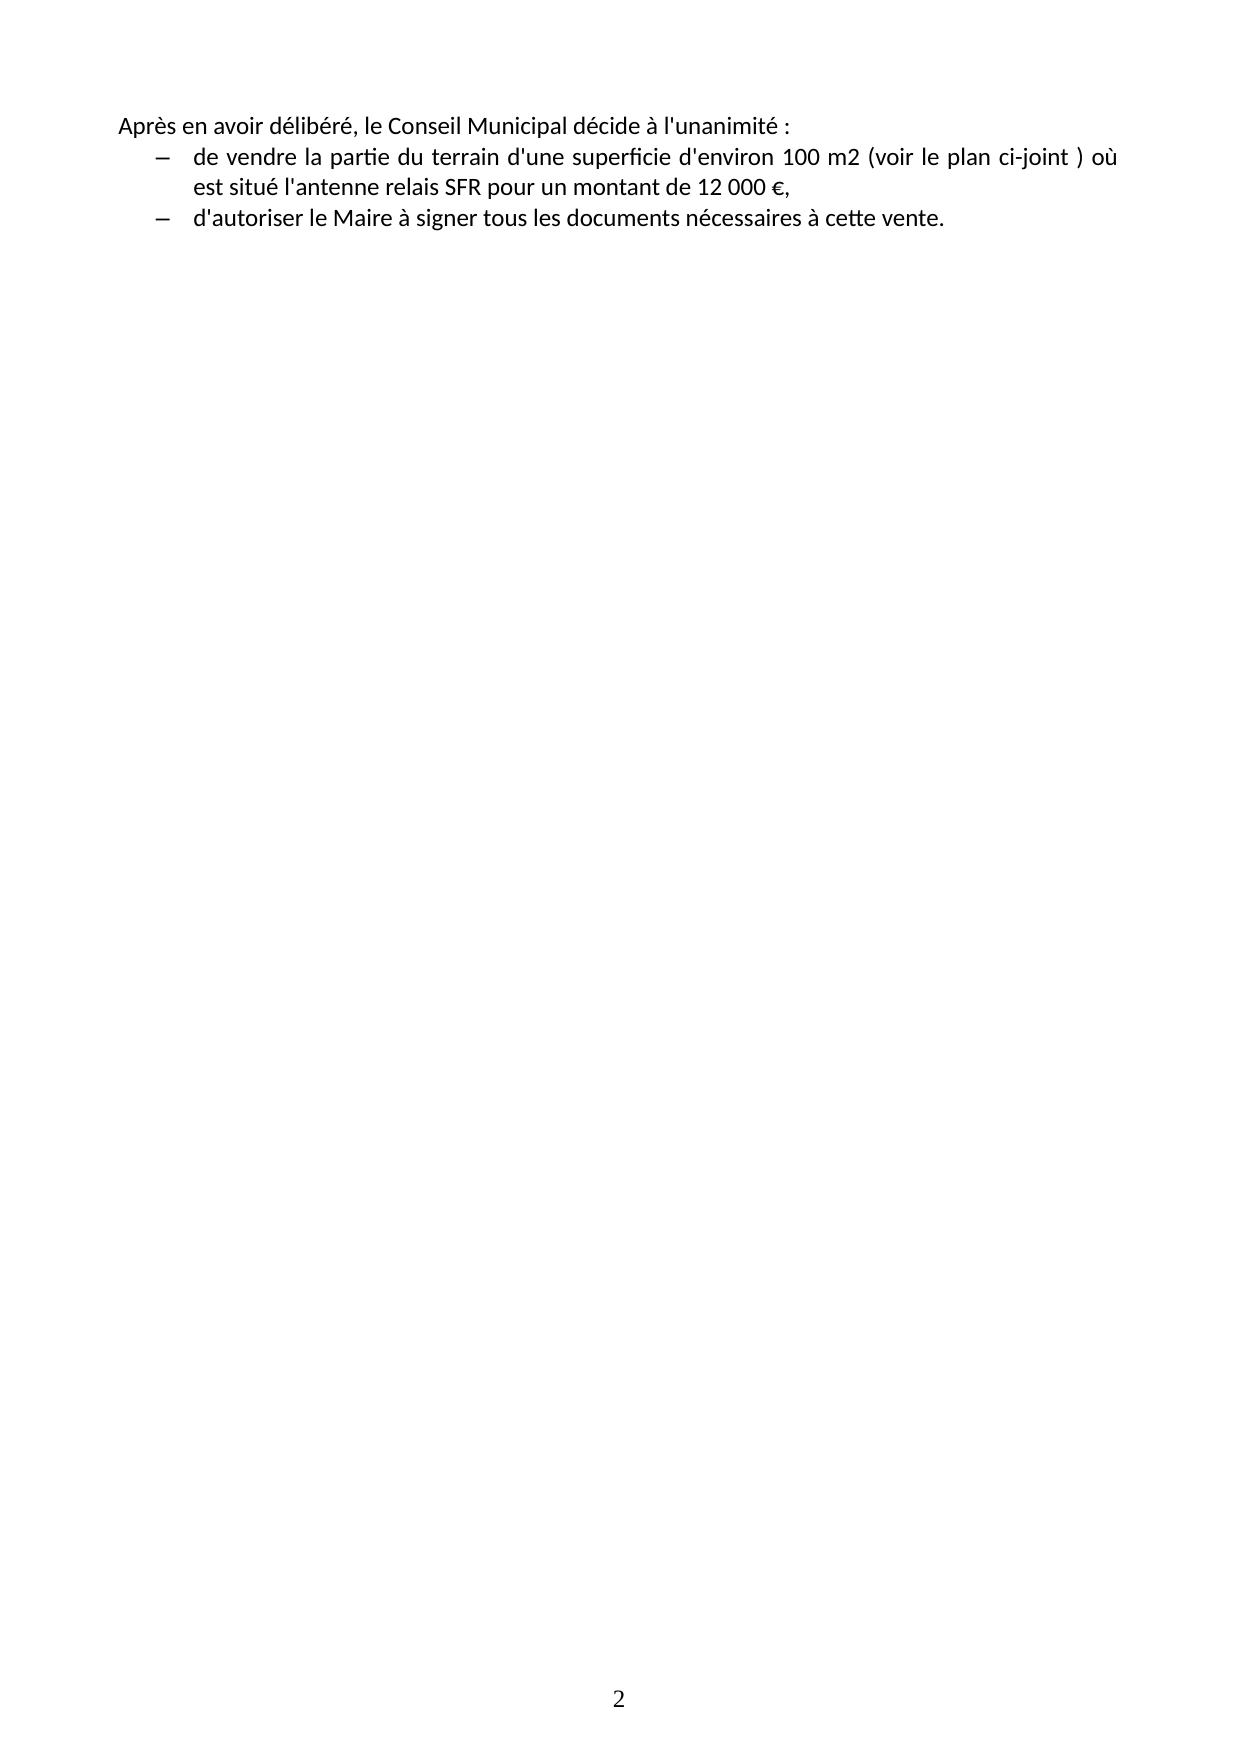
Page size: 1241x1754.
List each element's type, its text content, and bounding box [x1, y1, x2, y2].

text Après en avoir délibéré, le Conseil Municipal décide à l'unanimité : [118, 110, 1120, 141]
list d'autoriser le Maire à signer tous les documents nécessaires à cette vente. [156, 202, 1120, 232]
list de vendre la partie du terrain d'une superficie d'environ 100 m2 (voir le plan ci-joint ) où est situé l'antenne relais SFR pour un montant de 12 000 €, [156, 141, 1120, 202]
